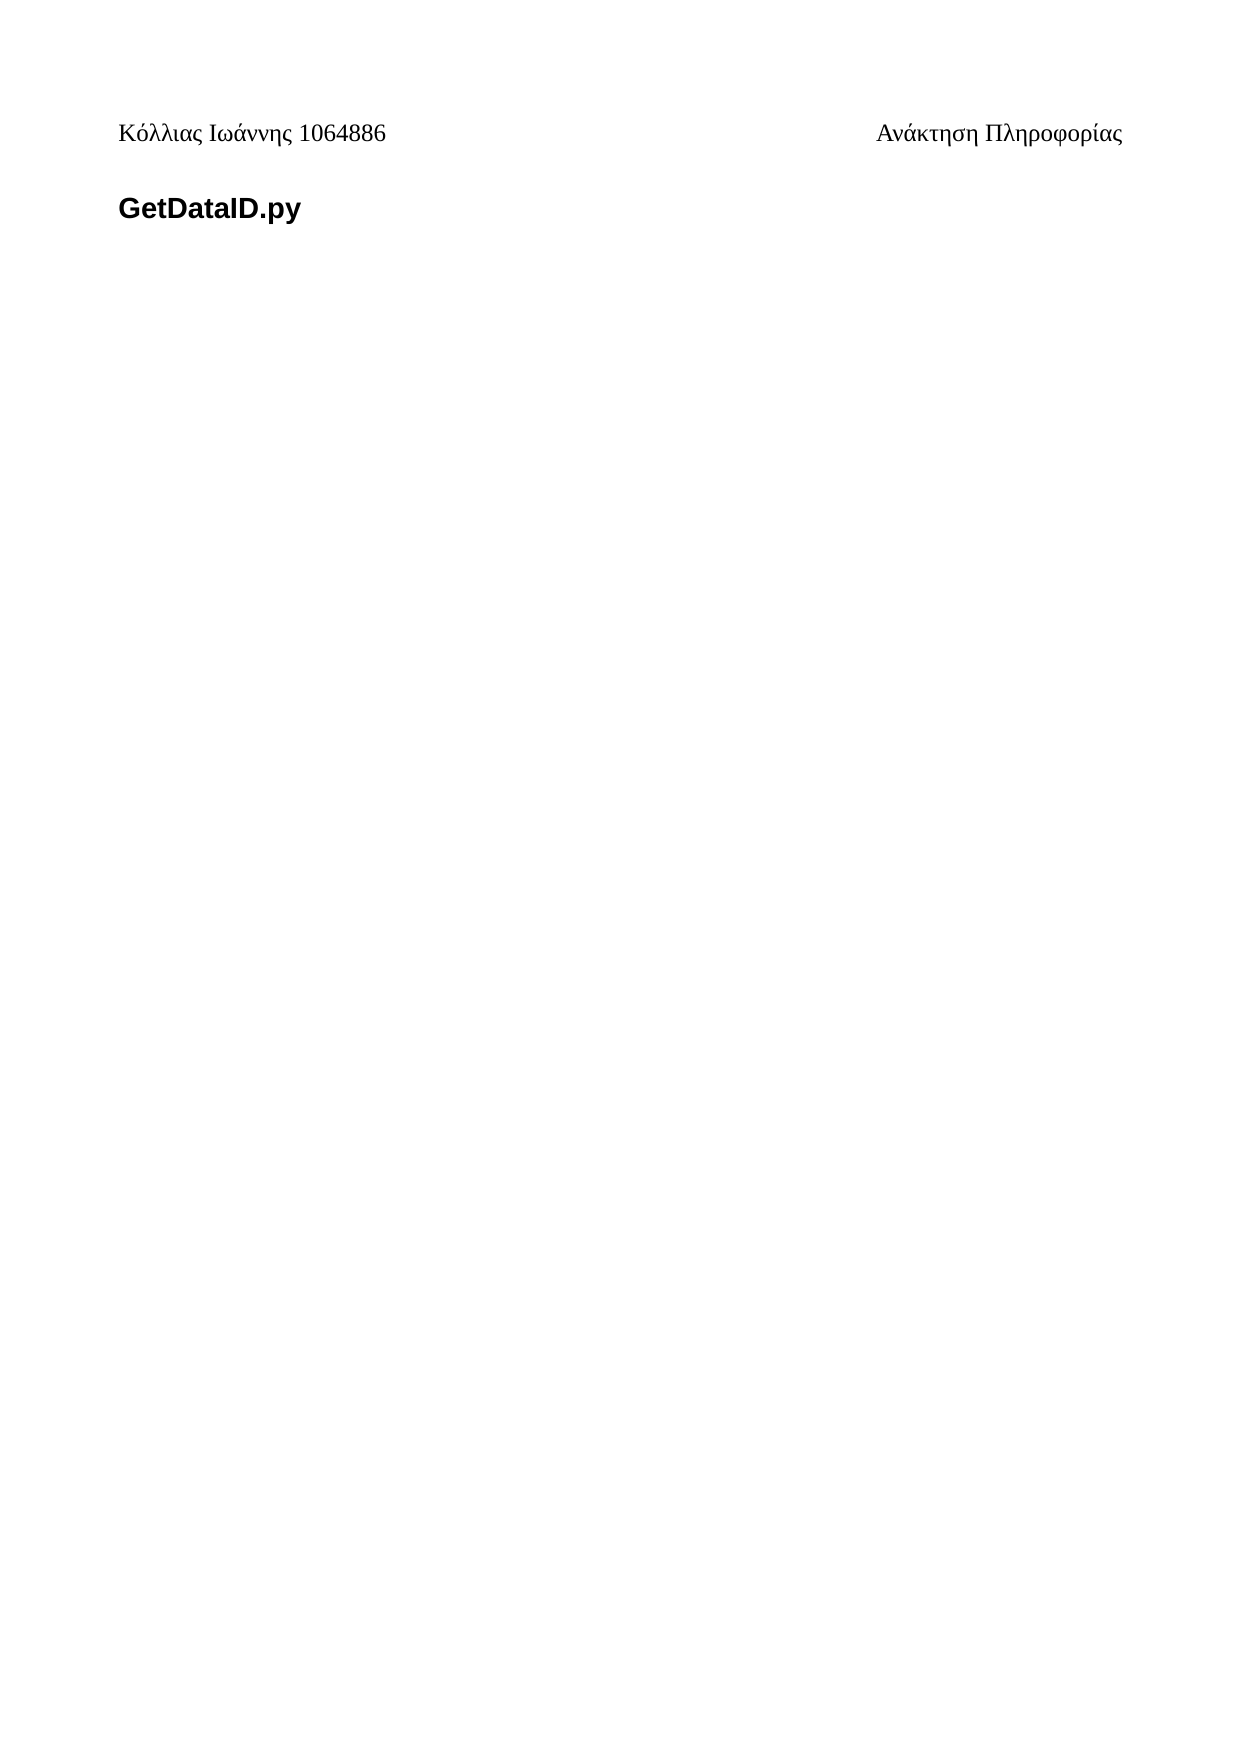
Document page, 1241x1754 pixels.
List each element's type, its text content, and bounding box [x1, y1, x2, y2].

subtitle GetDataID.py [118, 191, 1122, 224]
